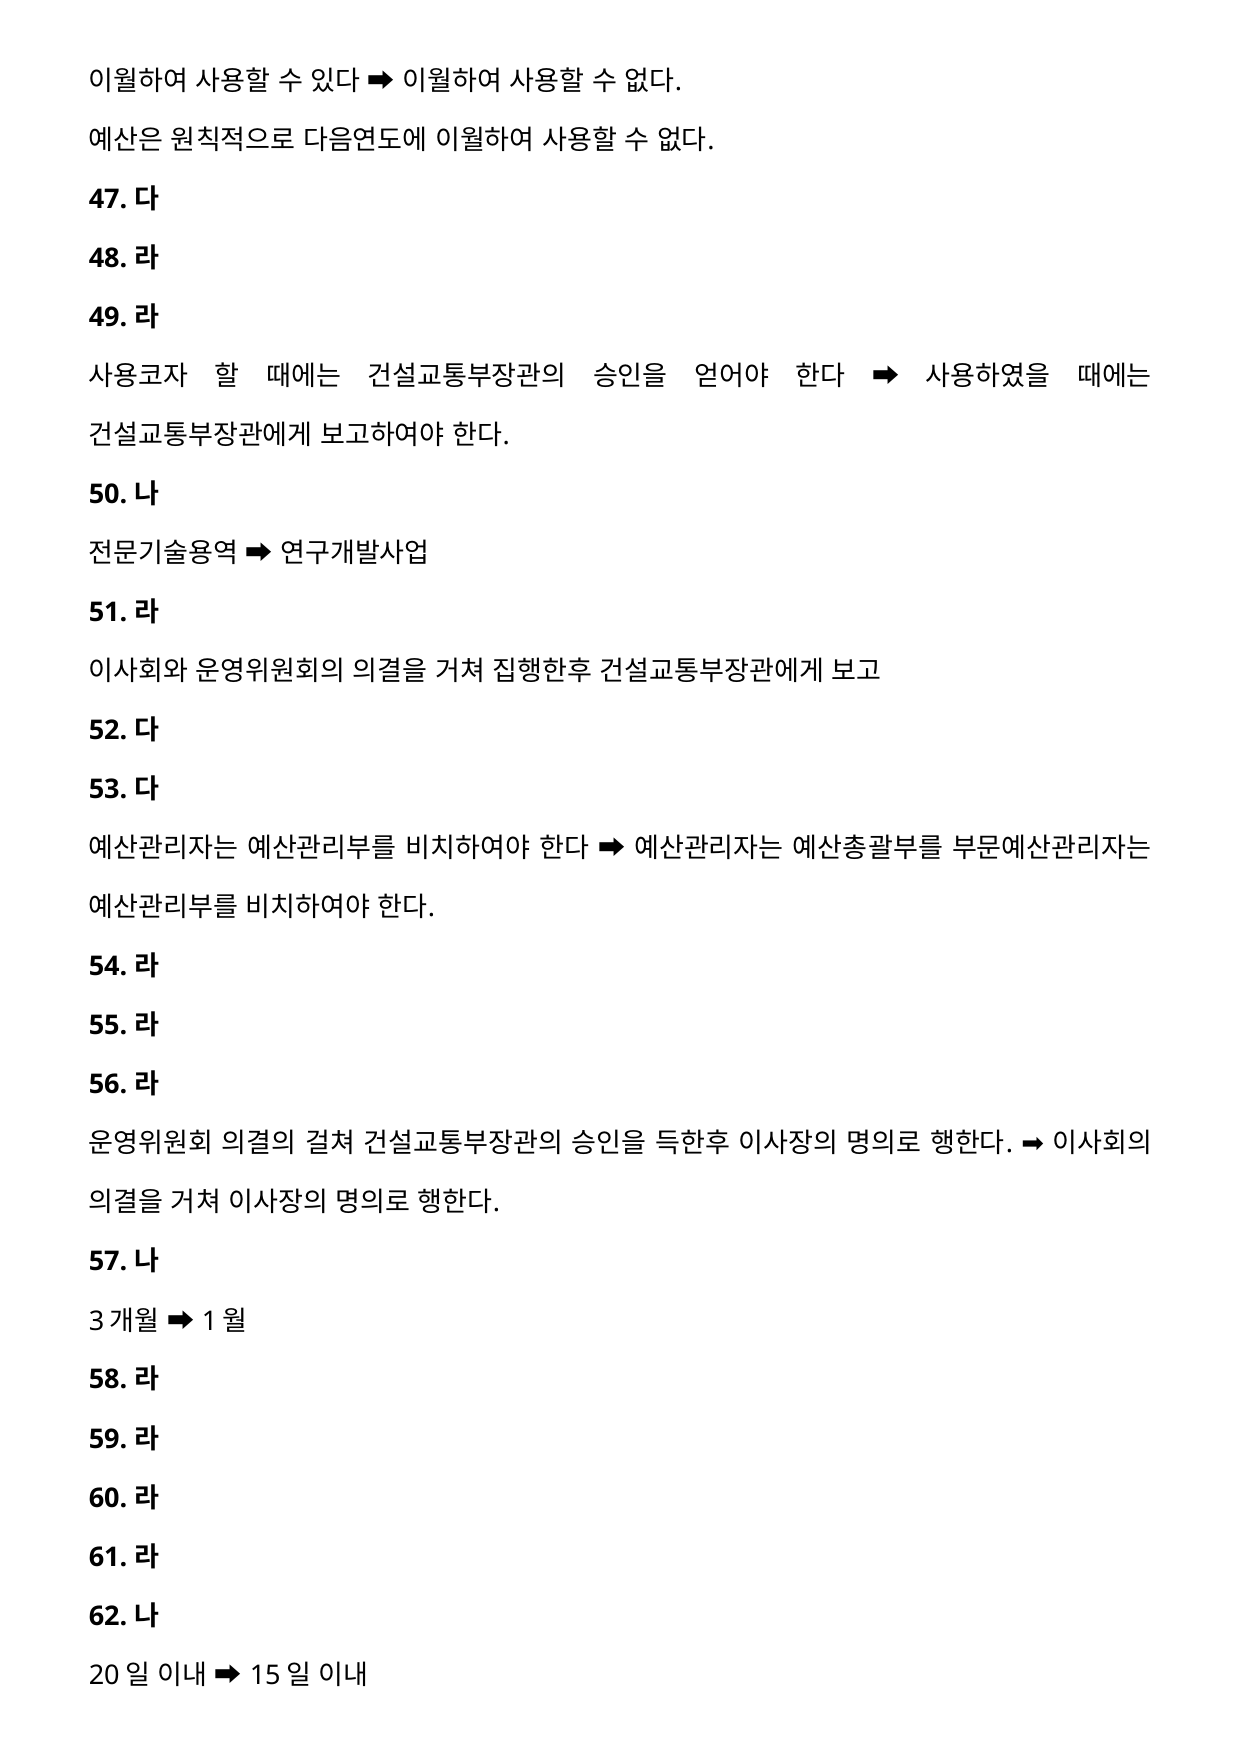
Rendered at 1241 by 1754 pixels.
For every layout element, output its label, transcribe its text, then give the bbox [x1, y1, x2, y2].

text 47. 다 [88, 177, 1152, 217]
text 51. 라 [88, 590, 1152, 629]
text 사용코자 할 때에는 건설교통부장관의 승인을 얻어야 한다 ➡ 사용하였을 때에는 건설교통부장관에게 보고하여야 한다. [88, 354, 1152, 453]
text 3개월 ➡ 1월 [88, 1298, 1152, 1338]
text 52. 다 [88, 708, 1152, 747]
text 48. 라 [88, 236, 1152, 276]
text 55. 라 [88, 1003, 1152, 1043]
text 60. 라 [88, 1476, 1152, 1515]
text 50. 나 [88, 472, 1152, 512]
text 57. 나 [88, 1239, 1152, 1279]
text 이월하여 사용할 수 있다 ➡ 이월하여 사용할 수 없다. [88, 59, 1152, 98]
text 62. 나 [88, 1594, 1152, 1633]
text 예산관리자는 예산관리부를 비치하여야 한다 ➡ 예산관리자는 예산총괄부를 부문예산관리자는 예산관리부를 비치하여야 한다. [88, 826, 1152, 924]
text 이사회와 운영위원회의 의결을 거쳐 집행한후 건설교통부장관에게 보고 [88, 649, 1152, 688]
text 운영위원회 의결의 걸쳐 건설교통부장관의 승인을 득한후 이사장의 명의로 행한다. ➡ 이사회의 의결을 거쳐 이사장의 명의로 행한다. [88, 1121, 1152, 1220]
text 20일 이내 ➡ 15일 이내 [88, 1653, 1152, 1692]
text 전문기술용역 ➡ 연구개발사업 [88, 531, 1152, 571]
text 61. 라 [88, 1535, 1152, 1574]
text 49. 라 [88, 295, 1152, 335]
text 54. 라 [88, 944, 1152, 983]
text 59. 라 [88, 1417, 1152, 1456]
text 56. 라 [88, 1062, 1152, 1102]
text 58. 라 [88, 1357, 1152, 1397]
text 예산은 원칙적으로 다음연도에 이월하여 사용할 수 없다. [88, 118, 1152, 157]
text 53. 다 [88, 767, 1152, 807]
